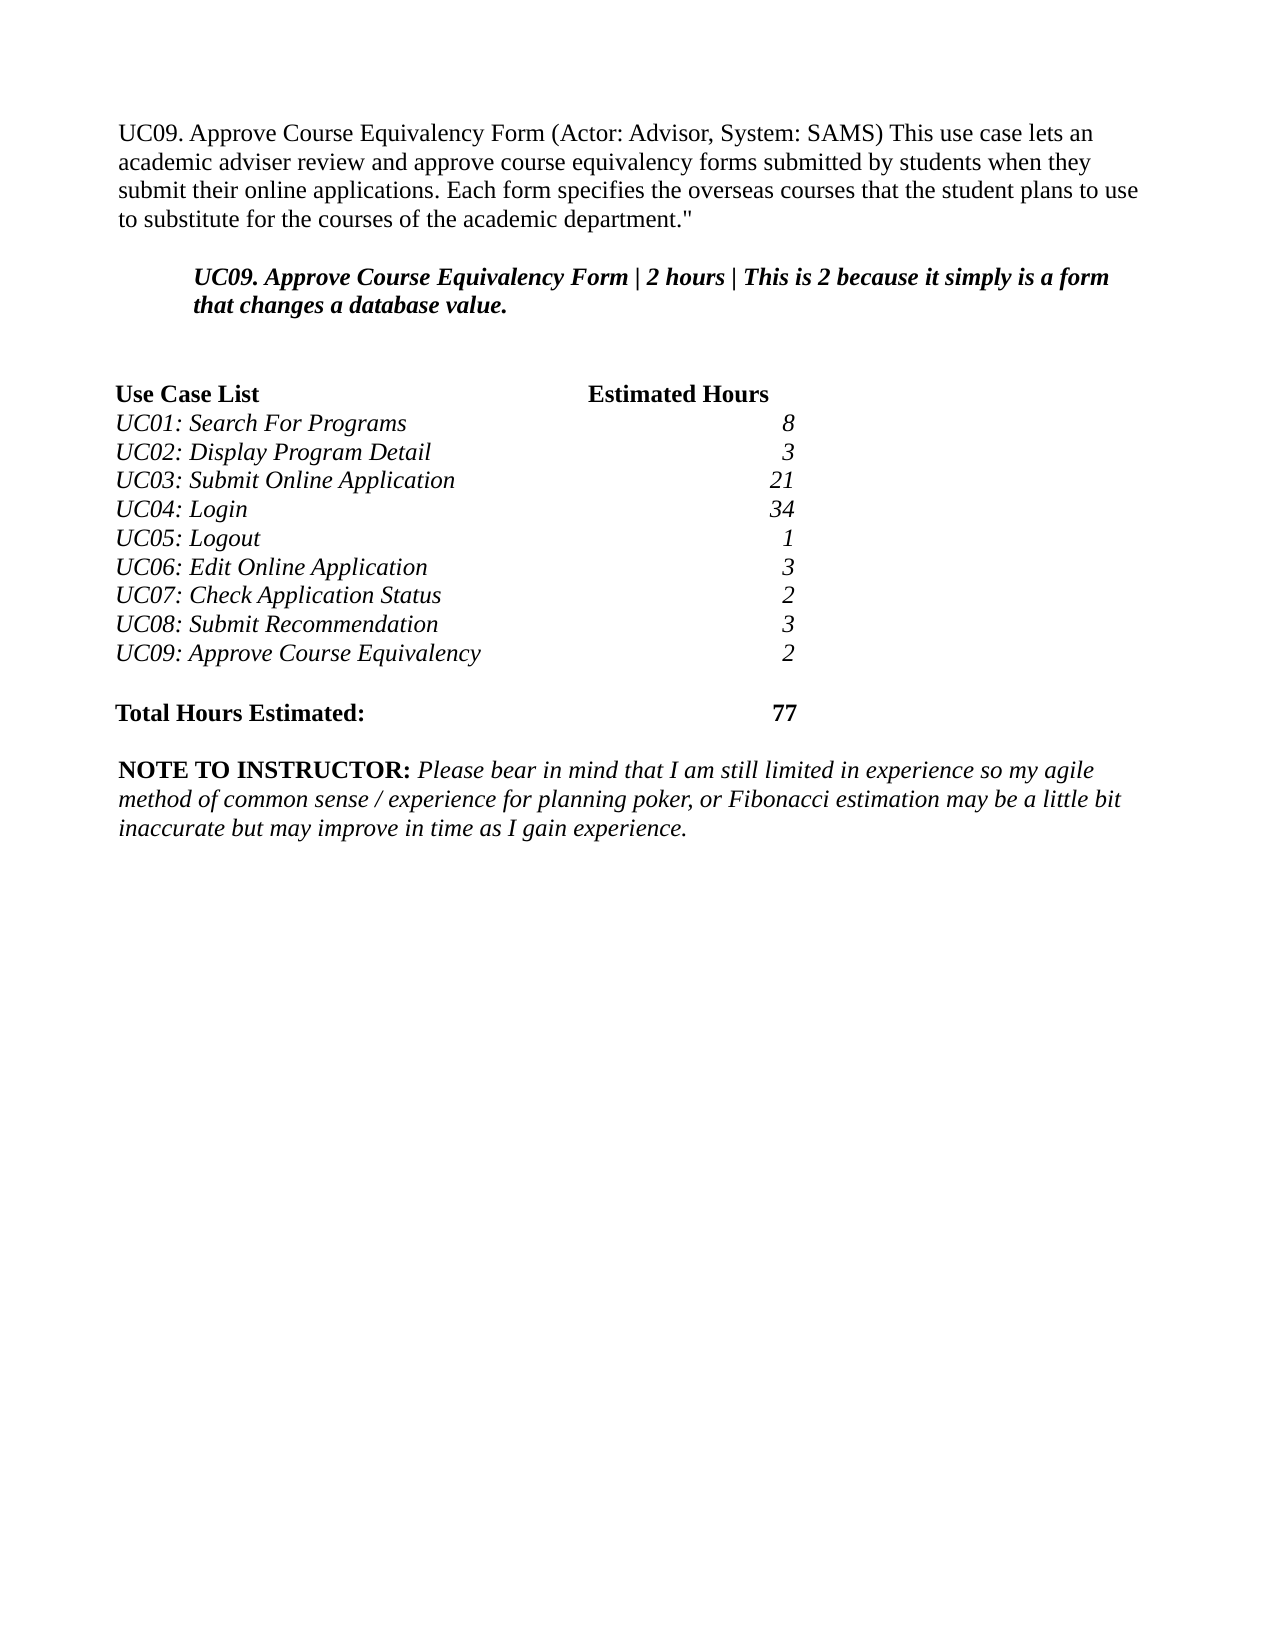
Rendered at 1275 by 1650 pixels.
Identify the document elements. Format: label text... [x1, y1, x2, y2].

table_cell UC02: Display Program Detail [112, 437, 585, 466]
text NOTE TO INSTRUCTOR: Please bear in mind that I am still limited in experience so my agile method of common sense / experience for planning poker, or Fibonacci estimation may be a little bit inaccurate but may improve in time as I gain experience. [118, 756, 1157, 842]
table_header Estimated Hours [585, 377, 800, 408]
table_cell 1 [585, 523, 800, 552]
table_cell 3 [585, 609, 800, 638]
table_cell UC01: Search For Programs [112, 408, 585, 437]
table_cell [112, 667, 585, 696]
table_cell UC08: Submit Recommendation [112, 609, 585, 638]
table_cell 34 [585, 494, 800, 523]
table_cell Total Hours Estimated: [112, 696, 585, 727]
text UC09. Approve Course Equivalency Form | 2 hours | This is 2 because it simply is a form that changes a database value. [193, 262, 1157, 319]
table_cell 77 [585, 696, 800, 727]
table_cell UC04: Login [112, 494, 585, 523]
table_cell 2 [585, 581, 800, 609]
table_cell 21 [585, 466, 800, 494]
table_cell 8 [585, 408, 800, 437]
table_cell UC09: Approve Course Equivalency [112, 638, 585, 667]
table_cell UC03: Submit Online Application [112, 466, 585, 494]
table_cell UC05: Logout [112, 523, 585, 552]
table_cell 3 [585, 437, 800, 466]
text UC09. Approve Course Equivalency Form (Actor: Advisor, System: SAMS) This use case lets an academic adviser review and approve course equivalency forms submitted by students when they submit their online applications. Each form specifies the overseas courses that the student plans to use to substitute for the courses of the academic department." [118, 118, 1157, 233]
table_cell 3 [585, 552, 800, 581]
table_cell 2 [585, 638, 800, 667]
table_cell UC07: Check Application Status [112, 581, 585, 609]
table_cell UC06: Edit Online Application [112, 552, 585, 581]
table_cell [585, 667, 800, 696]
table_header Use Case List [112, 377, 585, 408]
